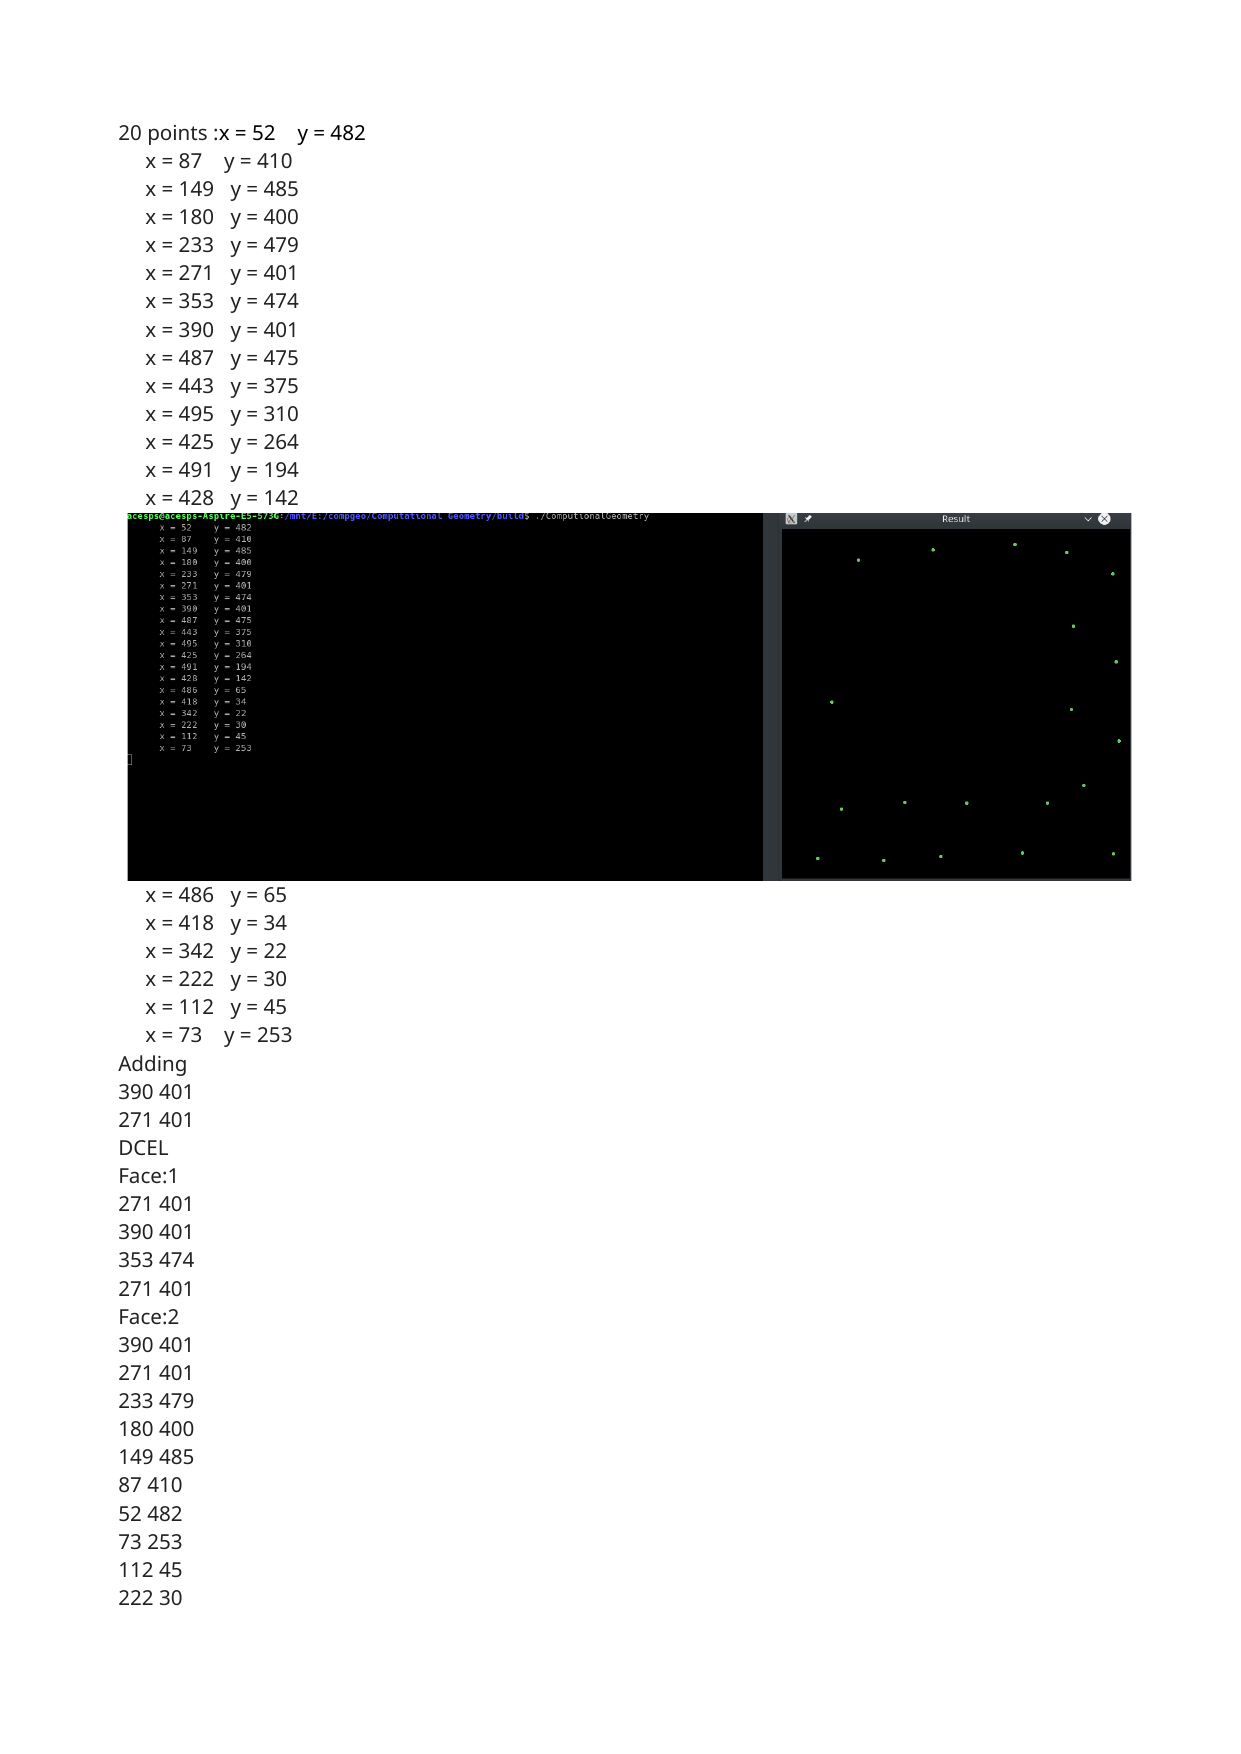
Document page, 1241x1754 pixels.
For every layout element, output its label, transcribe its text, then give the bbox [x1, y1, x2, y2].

picture [127, 513, 1132, 881]
text 20 points :x = 52 y = 482 x = 87 y = 410 x = 149 y = 485 x = 180 y = 400 x = 233 y = 479 x = 271 y = 401 x = 353 y = 474 x = 390 y = 401 x = 487 y = 475 x = 443 y = 375 x = 495 y = 310 x = 425 y = 264 x = 491 y = 194 x = 428 y = 142 x = 486 y = 65 x = 418 y = 34 x = 342 y = 22 x = 222 y = 30 x = 112 y = 45 x = 73 y = 253 Adding 390 401 271 401 DCEL Face:1 271 401 390 401 353 474 271 401 Face:2 390 401 271 401 233 479 180 400 149 485 87 410 52 482 73 253 112 45 222 30 [118, 118, 1122, 1611]
